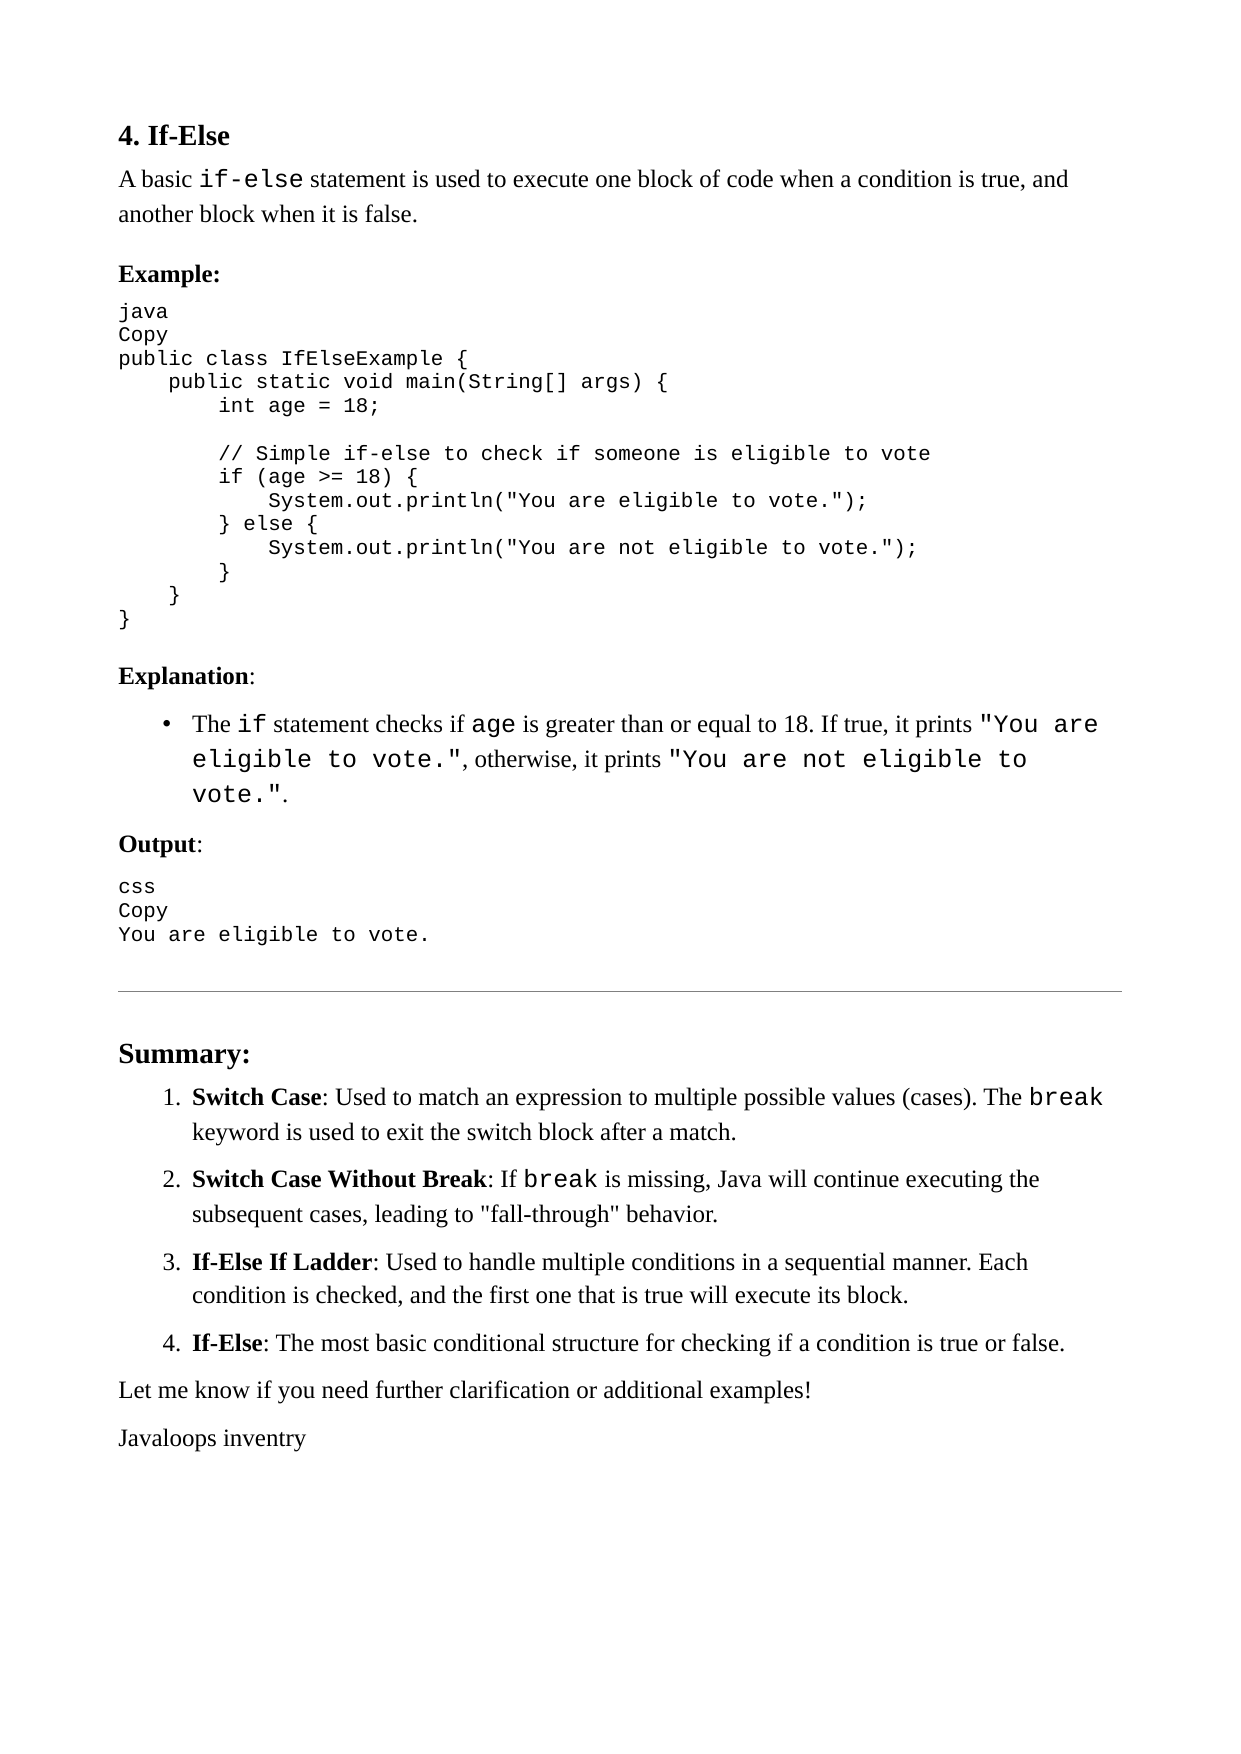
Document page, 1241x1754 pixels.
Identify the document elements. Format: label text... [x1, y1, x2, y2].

text if (age >= 18) { [118, 466, 1122, 490]
text System.out.println("You are eligible to vote."); [118, 490, 1122, 513]
list Switch Case Without Break: If break is missing, Java will continue executing the subsequent cases, leading to "fall-through" behavior. [162, 1164, 1122, 1228]
text } [118, 608, 1122, 632]
subtitle 4. If-Else [118, 118, 1122, 152]
text Javaloops inventry [118, 1423, 1122, 1452]
text Copy [118, 324, 1122, 348]
list Switch Case: Used to match an expression to multiple possible values (cases). The break keyword is used to exit the switch block after a match. [162, 1082, 1122, 1146]
text You are eligible to vote. [118, 924, 1122, 947]
text // Simple if-else to check if someone is eligible to vote [118, 442, 1122, 466]
text int age = 18; [118, 395, 1122, 419]
text Explanation: [118, 661, 1122, 690]
subtitle Example: [118, 259, 1122, 288]
text css [118, 877, 1122, 900]
text A basic if-else statement is used to execute one block of code when a condition is true, and another block when it is false. [118, 164, 1122, 228]
text public class IfElseExample { [118, 348, 1122, 372]
text } else { [118, 513, 1122, 537]
list The if statement checks if age is greater than or equal to 18. If true, it prints "You are eligible to vote.", otherwise, it prints "You are not eligible to vote.". [162, 709, 1122, 810]
text System.out.println("You are not eligible to vote."); [118, 537, 1122, 561]
text public static void main(String[] args) { [118, 372, 1122, 395]
list If-Else If Ladder: Used to handle multiple conditions in a sequential manner. Each condition is checked, and the first one that is true will execute its block. [162, 1247, 1122, 1309]
text } [118, 584, 1122, 608]
text Let me know if you need further clarification or additional examples! [118, 1375, 1122, 1404]
subtitle Summary: [118, 1036, 1122, 1069]
text java [118, 301, 1122, 324]
text } [118, 561, 1122, 584]
text Copy [118, 900, 1122, 924]
list If-Else: The most basic conditional structure for checking if a condition is true or false. [162, 1328, 1122, 1357]
text Output: [118, 829, 1122, 858]
